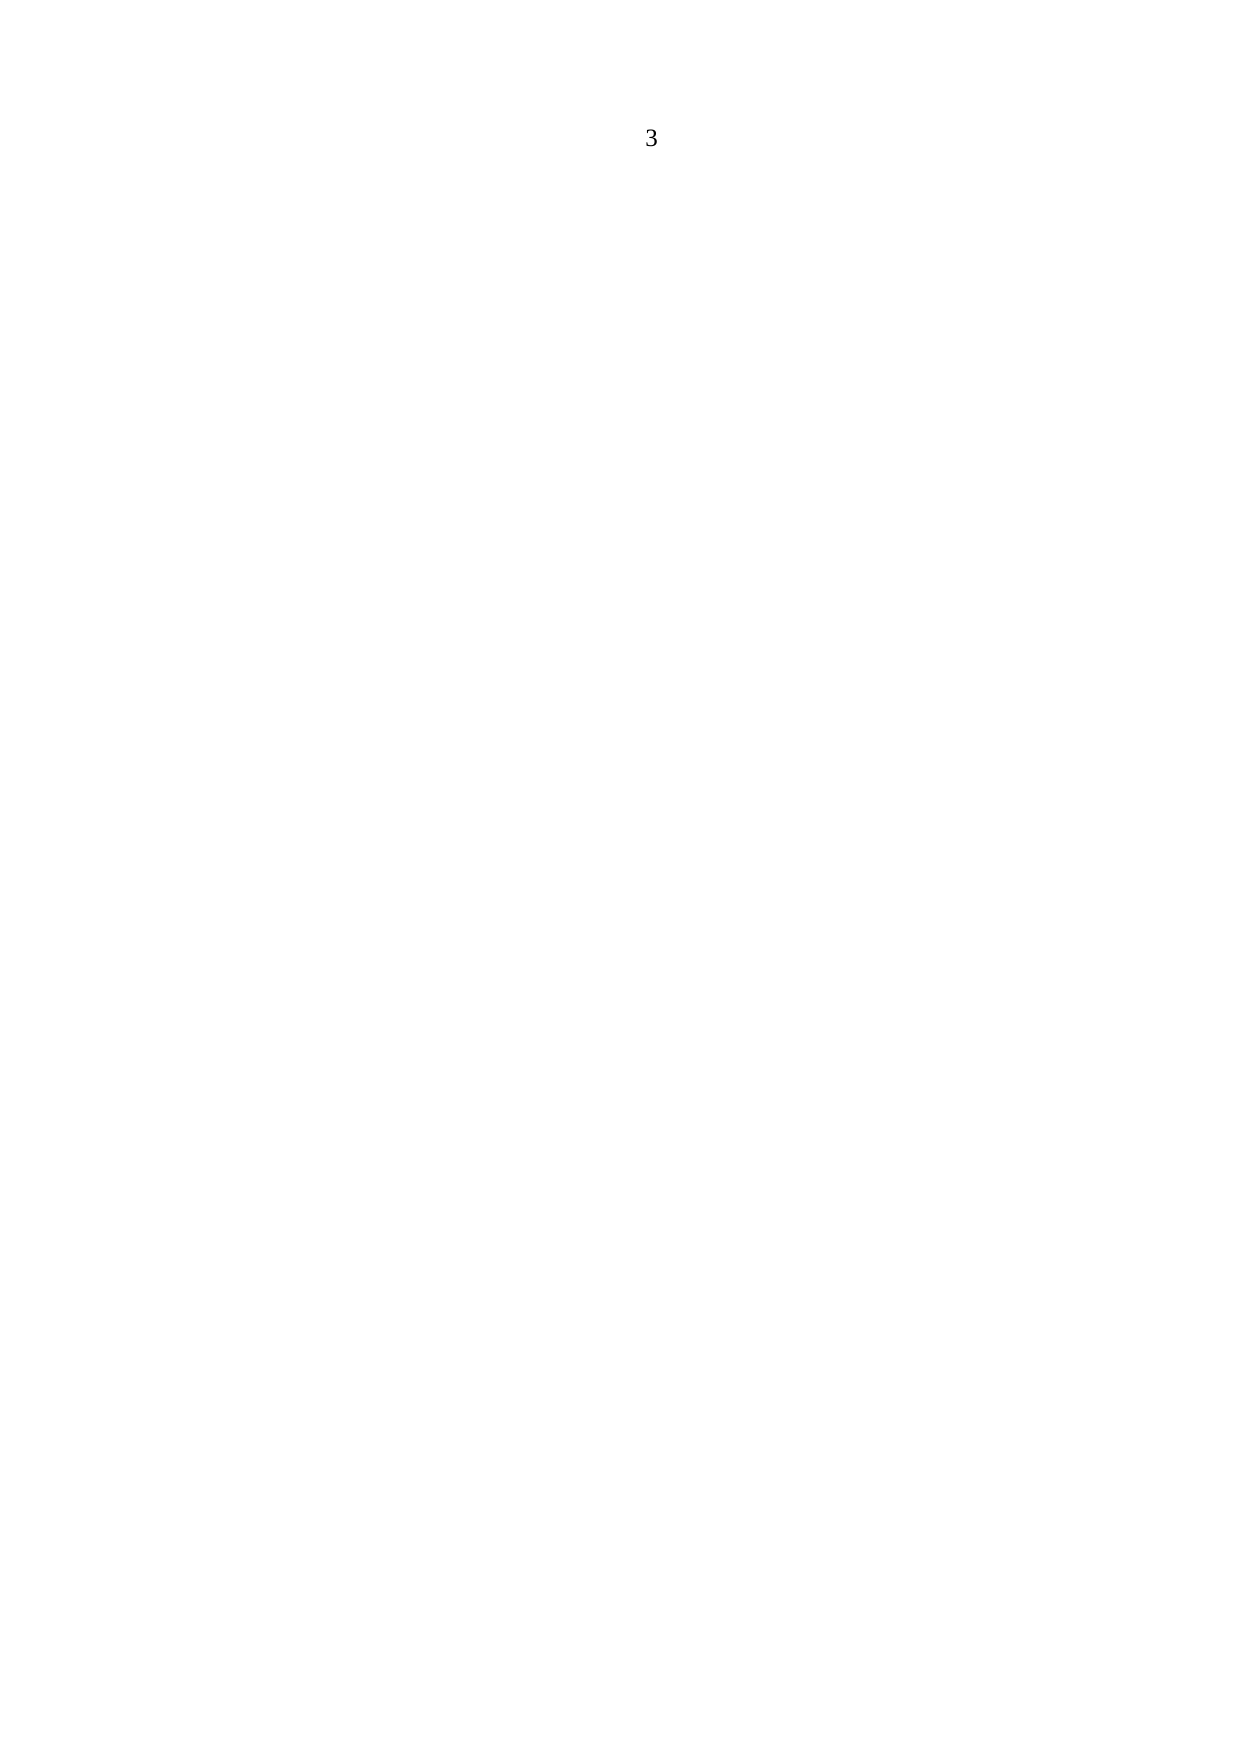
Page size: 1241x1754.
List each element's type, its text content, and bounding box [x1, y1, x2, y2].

text 3 [148, 123, 1161, 152]
